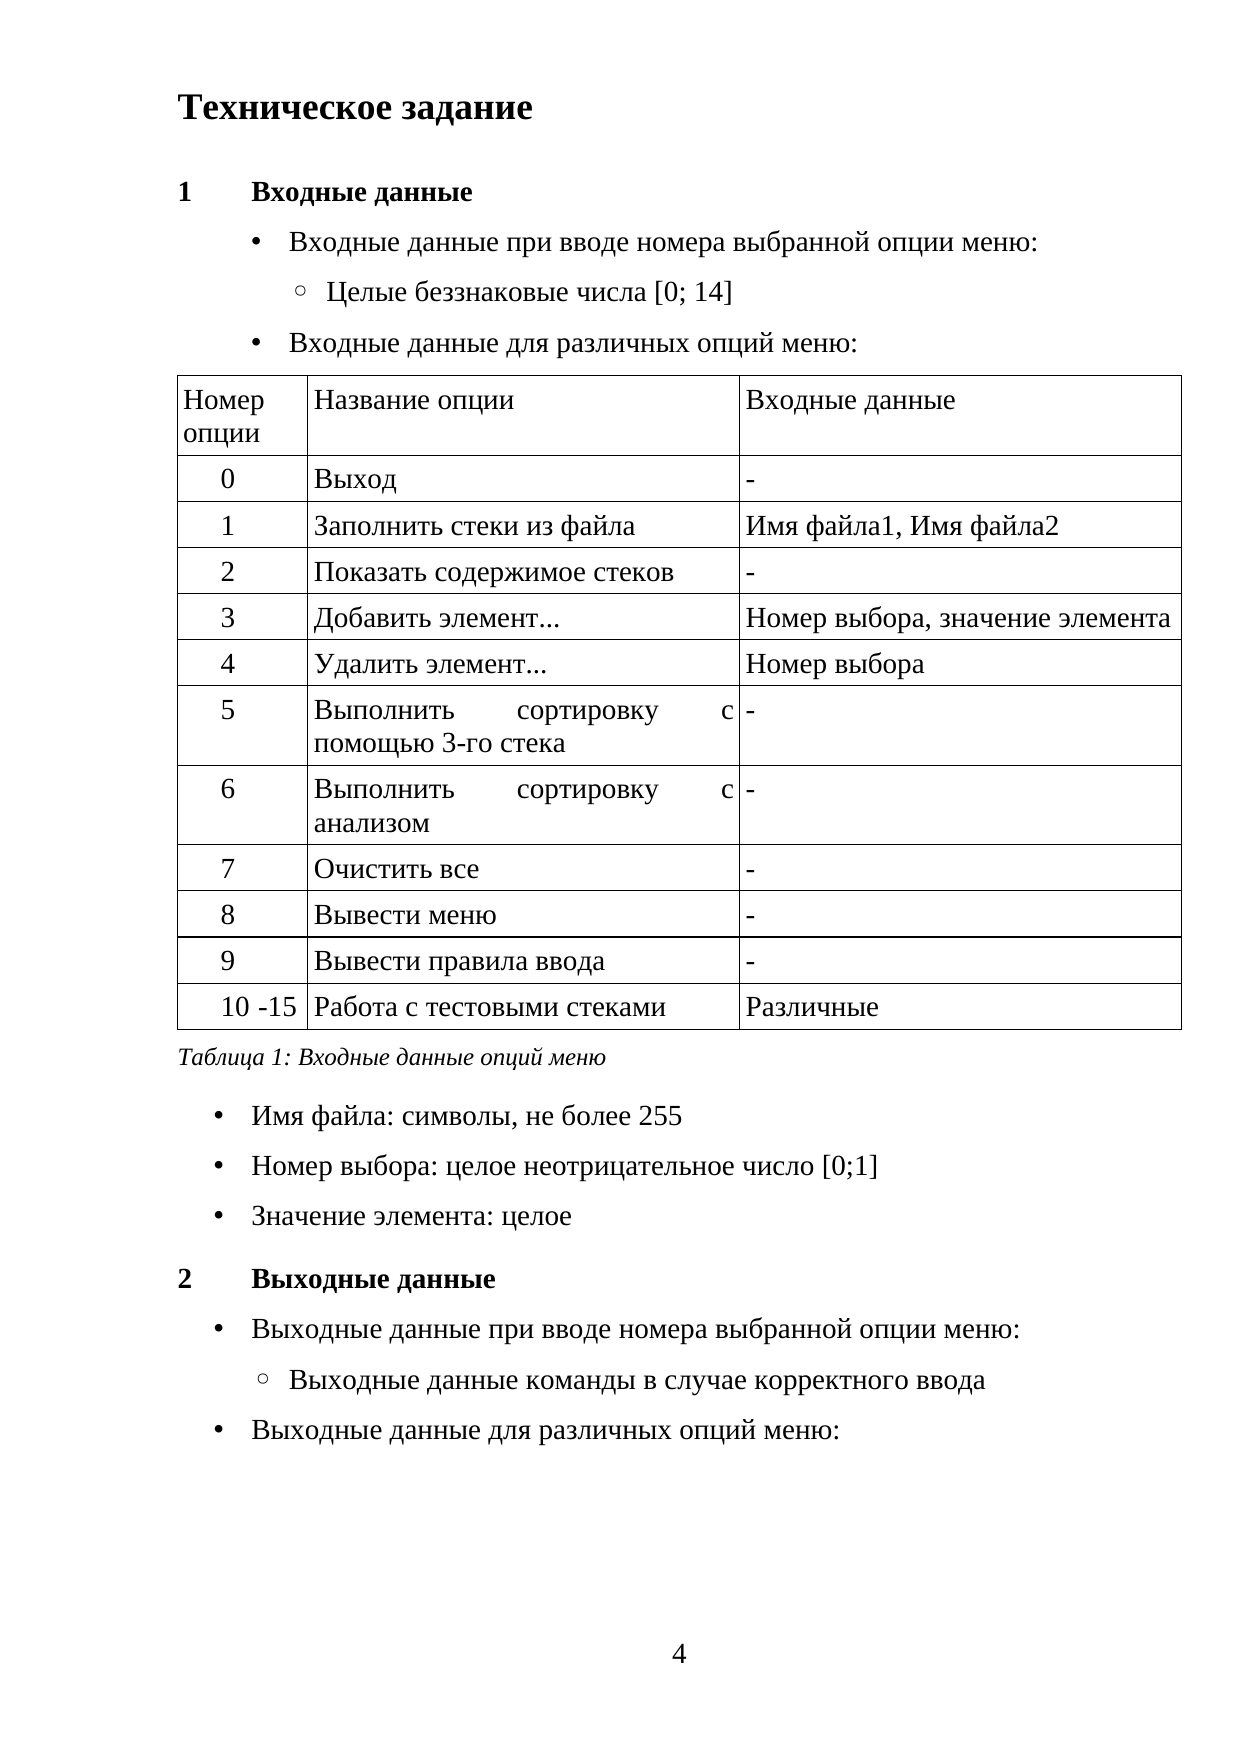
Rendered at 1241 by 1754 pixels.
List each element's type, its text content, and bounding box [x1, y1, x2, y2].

table_cell [178, 456, 307, 501]
table_cell Очистить все [308, 845, 739, 890]
table_cell - [740, 456, 1181, 501]
table_cell [178, 502, 307, 547]
list Значение элемента: целое [213, 1198, 1181, 1232]
table_cell Номер выбора, значение элемента [740, 594, 1181, 639]
table_cell - [740, 548, 1181, 593]
table_cell Номер выбора [740, 640, 1181, 685]
table_cell -15 [178, 984, 307, 1028]
table_cell Имя файла1, Имя файла2 [740, 502, 1181, 547]
list Входные данные для различных опций меню: [251, 325, 1181, 358]
table_cell [178, 594, 307, 639]
table_header Входные данные [740, 376, 1181, 455]
table_cell - [740, 766, 1181, 844]
table_cell Выход [308, 456, 739, 501]
list Выходные данные для различных опций меню: [213, 1412, 1181, 1446]
table_cell Выполнить сортировку с помощью 3-го стека [308, 686, 739, 765]
table_cell Работа с тестовыми стеками [308, 984, 739, 1028]
table_cell [178, 686, 307, 765]
table_cell - [740, 891, 1181, 936]
table_cell Заполнить стеки из файла [308, 502, 739, 547]
table_cell - [740, 845, 1181, 890]
table_cell [178, 938, 307, 982]
table_cell Добавить элемент... [308, 594, 739, 639]
text Таблица 1: Входные данные опций меню [177, 1042, 1181, 1071]
table_cell Вывести меню [308, 891, 739, 936]
list Выходные данные команды в случае корректного ввода [251, 1362, 1181, 1396]
table_cell Вывести правила ввода [308, 938, 739, 982]
table_cell - [740, 686, 1181, 765]
subtitle Входные данные [177, 174, 1181, 207]
table_cell Удалить элемент... [308, 640, 739, 685]
list Входные данные при вводе номера выбранной опции меню: [251, 224, 1181, 258]
list Номер выбора: целое неотрицательное число [0;1] [213, 1148, 1181, 1182]
subtitle Выходные данные [177, 1261, 1181, 1295]
list Целые беззнаковые числа [0; 14] [288, 274, 1181, 308]
table_cell [178, 845, 307, 890]
table_cell Различные [740, 984, 1181, 1028]
list Выходные данные при вводе номера выбранной опции меню: [213, 1312, 1181, 1345]
table_cell [178, 640, 307, 685]
table_cell - [740, 938, 1181, 982]
table_cell [178, 766, 307, 844]
table_cell Выполнить сортировку с анализом [308, 766, 739, 844]
table_cell Показать содержимое стеков [308, 548, 739, 593]
table_header Номер опции [178, 376, 307, 455]
table_header Название опции [308, 376, 739, 455]
list Имя файла: символы, не более 255 [213, 1098, 1181, 1131]
table_cell [178, 891, 307, 936]
table_cell [178, 548, 307, 593]
subtitle Техническое задание [177, 84, 1181, 127]
